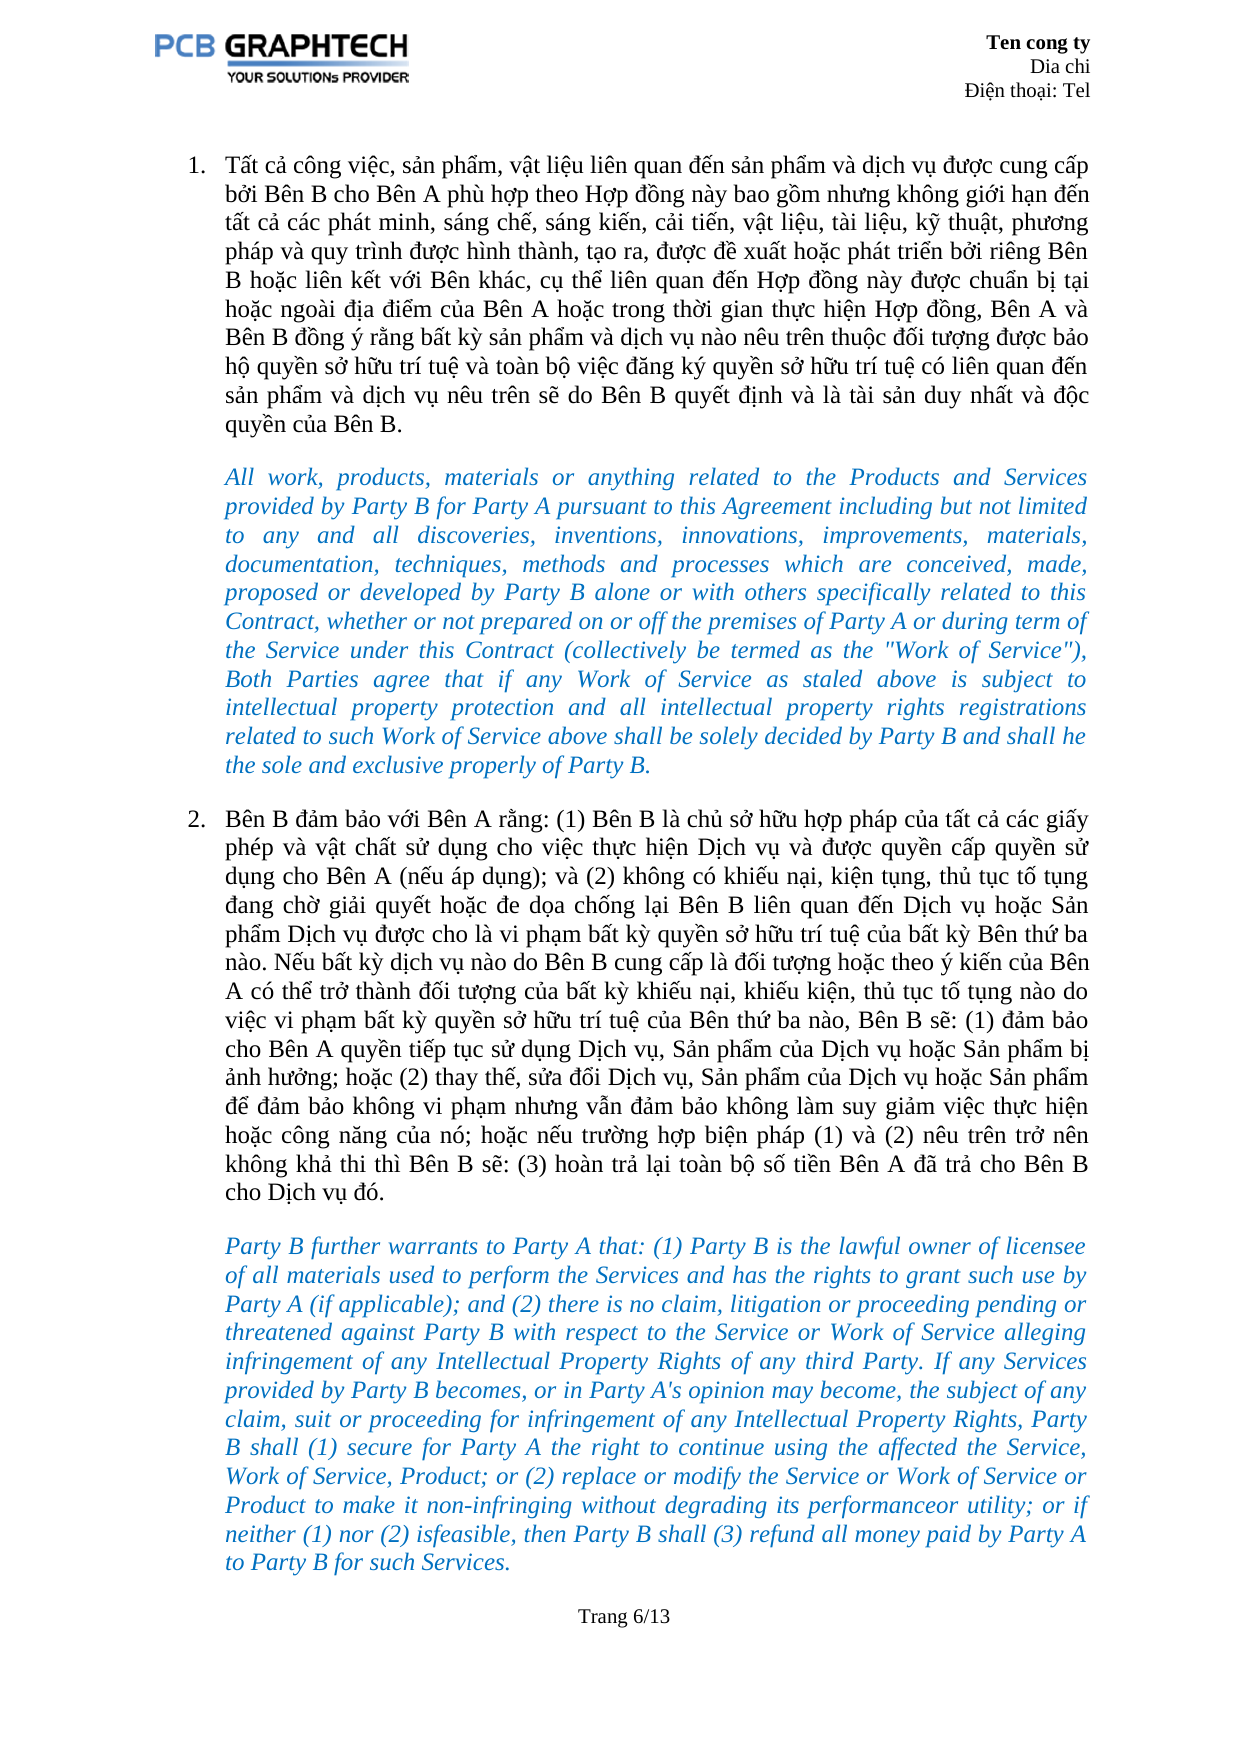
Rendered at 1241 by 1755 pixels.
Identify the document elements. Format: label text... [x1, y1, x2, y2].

list Tất cả công việc, sản phẩm, vật liệu liên quan đến sản phẩm và dịch vụ được cung cấp bởi Bên B cho Bên A phù hợp theo Hợp đồng này bao gồm nhưng không giới hạn đến tất cả các phát minh, sáng chế, sáng kiến, cải tiến, vật liệu, tài liệu, kỹ thuật, phương pháp và quy trình được hình thành, tạo ra, được đề xuất hoặc phát triển bởi riêng Bên B hoặc liên kết với Bên khác, cụ thể liên quan đến Hợp đồng này được chuẩn bị tại hoặc ngoài địa điểm của Bên A hoặc trong thời gian thực hiện Hợp đồng, Bên A và Bên B đồng ý rằng bất kỳ sản phẩm và dịch vụ nào nêu trên thuộc đối tượng được bảo hộ quyền sở hữu trí tuệ và toàn bộ việc đăng ký quyền sở hữu trí tuệ có liên quan đến sản phẩm và dịch vụ nêu trên sẽ do Bên B quyết định và là tài sản duy nhất và độc quyền của Bên B. [187, 150, 1090, 437]
text Party B further warrants to Party A that: (1) Party B is the lawful owner of licensee of all materials used to perform the Services and has the rights to grant such use by Party A (if applicable); and (2) there is no claim, litigation or proceeding pending or threatened against Party B with respect to the Service or Work of Service alleging infringement of any Intellectual Property Rights of any third Party. If any Services provided by Party B becomes, or in Party A's opinion may become, the subject of any claim, suit or proceeding for infringement of any Intellectual Property Rights, Party B shall (1) secure for Party A the right to continue using the affected the Service, Work of Service, Product; or (2) replace or modify the Service or Work of Service or Product to make it non-infringing without degrading its performanceor utility; or if neither (1) nor (2) isfeasible, then Party B shall (3) refund all money paid by Party A to Party B for such Services. [225, 1231, 1090, 1576]
picture [151, 26, 412, 94]
list Bên B đảm bảo với Bên A rằng: (1) Bên B là chủ sở hữu hợp pháp của tất cả các giấy phép và vật chất sử dụng cho việc thực hiện Dịch vụ và được quyền cấp quyền sử dụng cho Bên A (nếu áp dụng); và (2) không có khiếu nại, kiện tụng, thủ tục tố tụng đang chờ giải quyết hoặc đe dọa chống lại Bên B liên quan đến Dịch vụ hoặc Sản phẩm Dịch vụ được cho là vi phạm bất kỳ quyền sở hữu trí tuệ của bất kỳ Bên thứ ba nào. Nếu bất kỳ dịch vụ nào do Bên B cung cấp là đối tượng hoặc theo ý kiến của Bên A có thể trở thành đối tượng của bất kỳ khiếu nại, khiếu kiện, thủ tục tố tụng nào do việc vi phạm bất kỳ quyền sở hữu trí tuệ của Bên thứ ba nào, Bên B sẽ: (1) đảm bảo cho Bên A quyền tiếp tục sử dụng Dịch vụ, Sản phẩm của Dịch vụ hoặc Sản phẩm bị ảnh hưởng; hoặc (2) thay thế, sửa đổi Dịch vụ, Sản phẩm của Dịch vụ hoặc Sản phẩm để đảm bảo không vi phạm nhưng vẫn đảm bảo không làm suy giảm việc thực hiện hoặc công năng của nó; hoặc nếu trường hợp biện pháp (1) và (2) nêu trên trở nên không khả thi thì Bên B sẽ: (3) hoàn trả lại toàn bộ số tiền Bên A đã trả cho Bên B cho Dịch vụ đó. [187, 804, 1090, 1206]
text All work, products, materials or anything related to the Products and Services provided by Party B for Party A pursuant to this Agreement including but not limited to any and all discoveries, inventions, innovations, improvements, materials, documentation, techniques, methods and processes which are conceived, made, proposed or developed by Party B alone or with others specifically related to this Contract, whether or not prepared on or off the premises of Party A or during term of the Service under this Contract (collectively be termed as the "Work of Service"), Both Parties agree that if any Work of Service as staled above is subject to intellectual property protection and all intellectual property rights registrations related to such Work of Service above shall be solely decided by Party B and shall he the sole and exclusive properly of Party B. [225, 462, 1090, 779]
